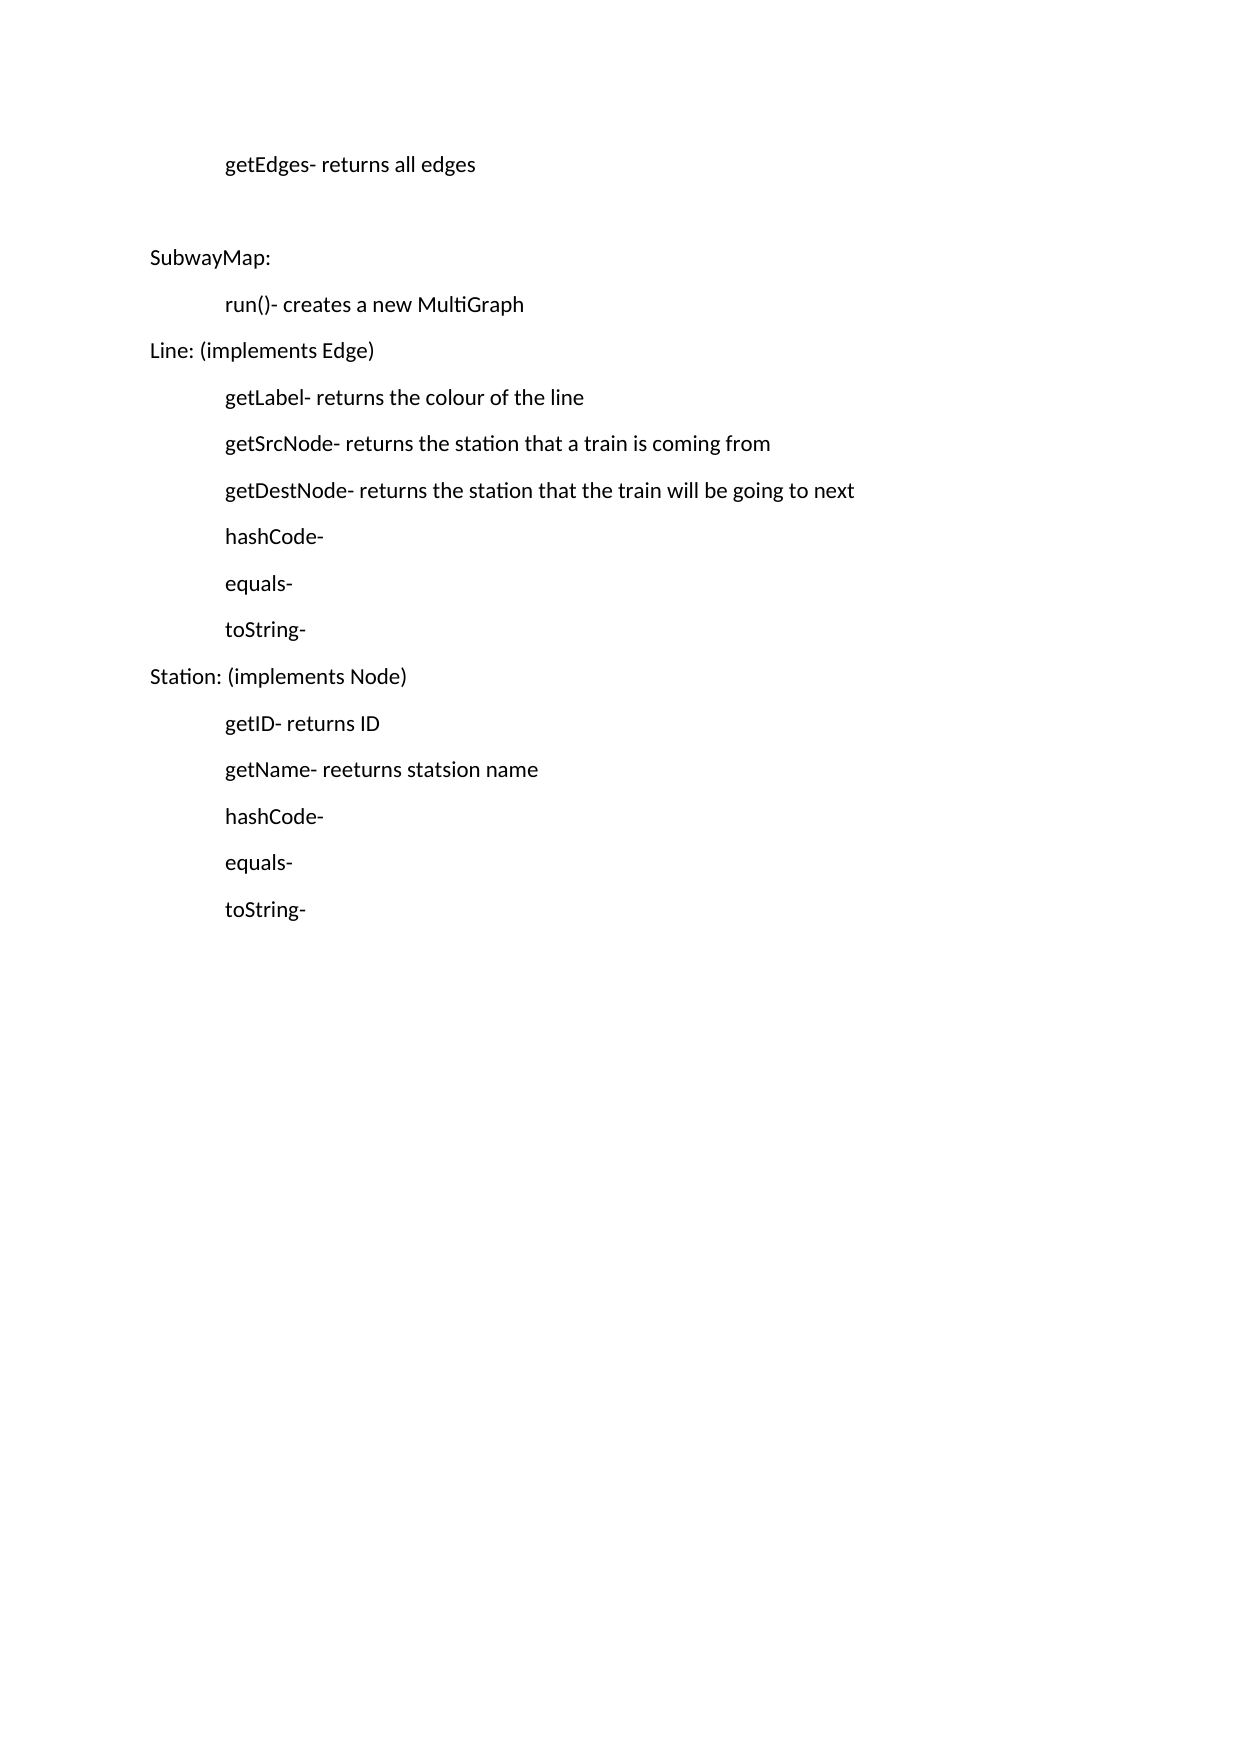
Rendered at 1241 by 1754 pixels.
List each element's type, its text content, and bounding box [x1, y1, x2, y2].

text run()- creates a new MultiGraph [150, 290, 1090, 318]
text toString- [150, 895, 1090, 923]
text equals- [150, 569, 1090, 597]
text Station: (implements Node) [150, 662, 1090, 690]
text getSrcNode- returns the station that a train is coming from [150, 429, 1090, 457]
text hashCode- [150, 522, 1090, 551]
text Line: (implements Edge) [150, 336, 1090, 364]
text getDestNode- returns the station that the train will be going to next [150, 476, 1090, 504]
text getLabel- returns the colour of the line [150, 383, 1090, 411]
text getName- reeturns statsion name [150, 755, 1090, 783]
text toString- [150, 616, 1090, 644]
text getID- returns ID [150, 709, 1090, 737]
text SubwayMap: [150, 243, 1090, 271]
text hashCode- [150, 802, 1090, 830]
text getEdges- returns all edges [150, 150, 1090, 178]
text equals- [150, 848, 1090, 876]
